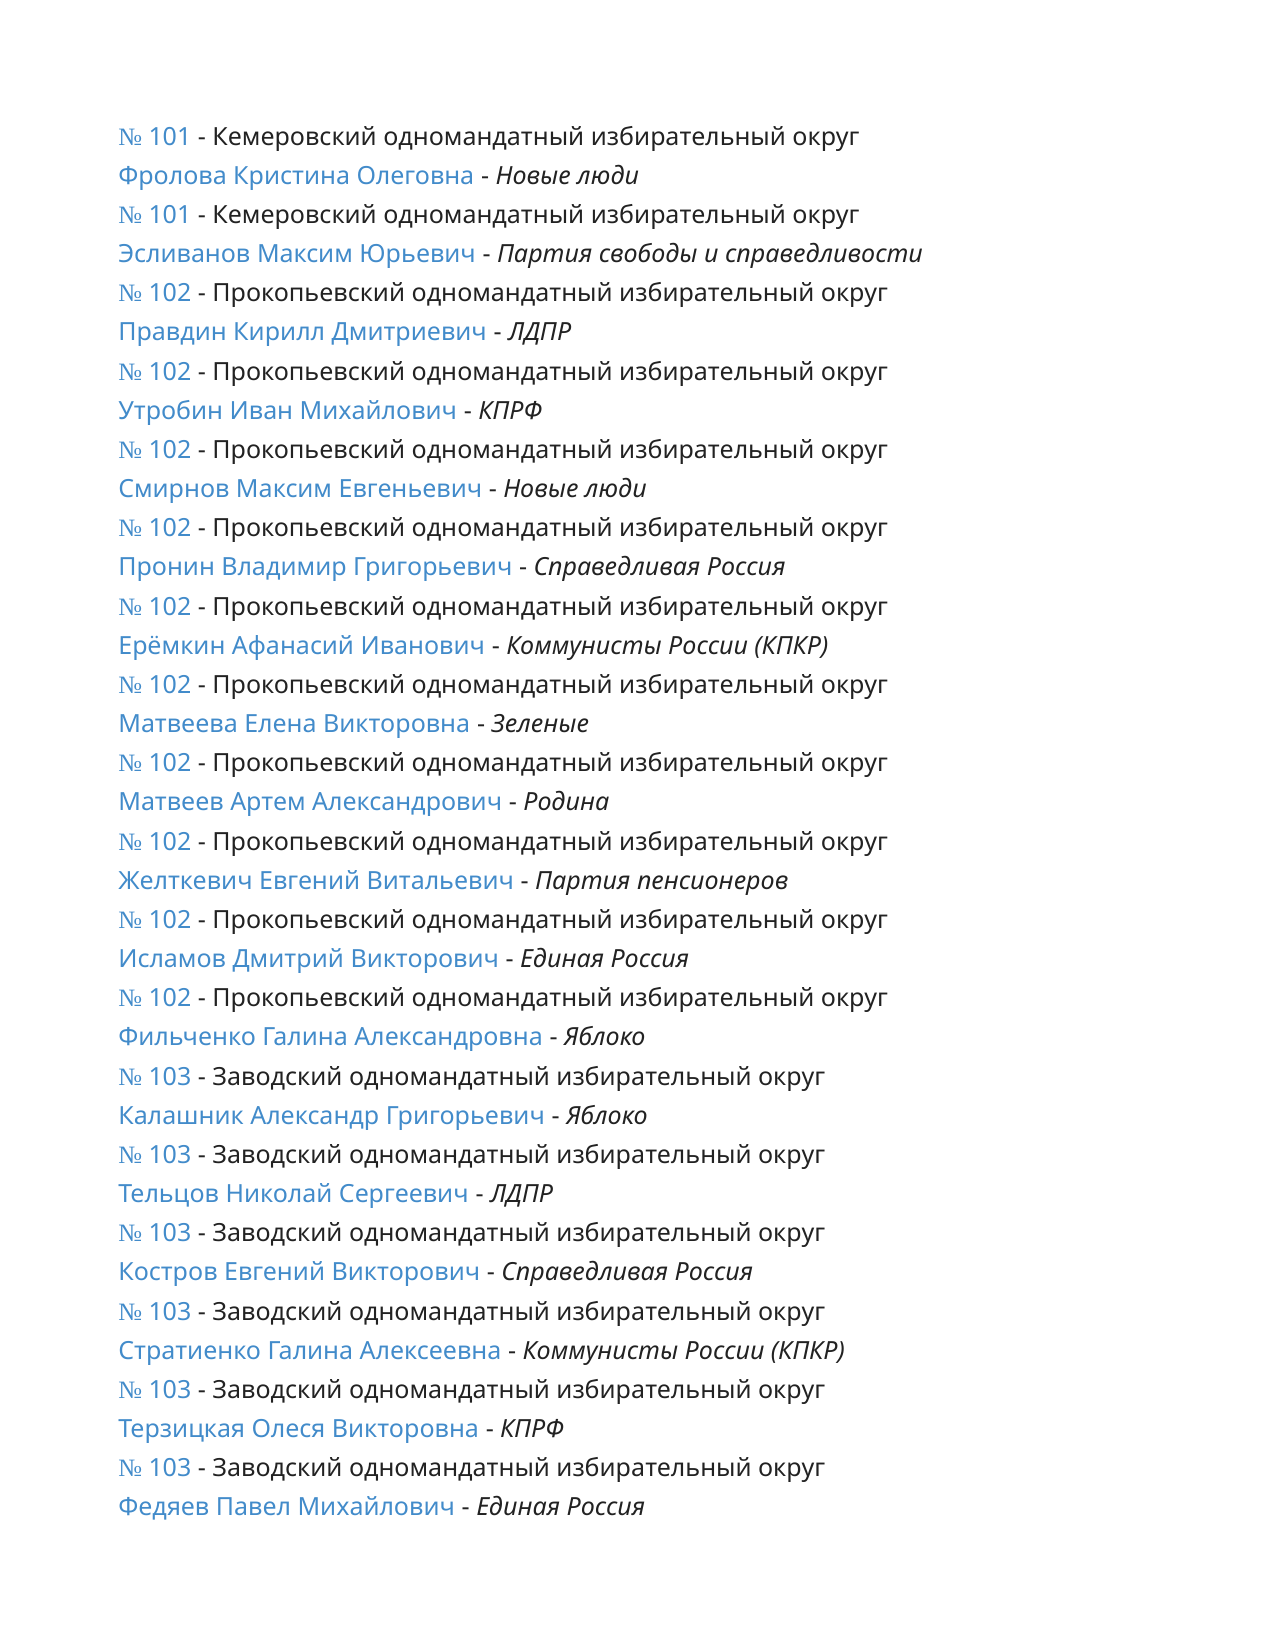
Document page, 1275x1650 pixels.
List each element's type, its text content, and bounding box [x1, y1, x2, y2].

text № 101 - Кемеровский одномандатный избирательный округ [118, 118, 1157, 152]
text Правдин Кирилл Дмитриевич - ЛДПР [118, 314, 1157, 348]
text № 101 - Кемеровский одномандатный избирательный округ [118, 196, 1157, 231]
text № 102 - Прокопьевский одномандатный избирательный округ [118, 745, 1157, 779]
text № 102 - Прокопьевский одномандатный избирательный округ [118, 431, 1157, 466]
text № 102 - Прокопьевский одномандатный избирательный округ [118, 588, 1157, 622]
text № 102 - Прокопьевский одномандатный избирательный округ [118, 353, 1157, 387]
text Матвеева Елена Викторовна - Зеленые [118, 706, 1157, 740]
text № 103 - Заводский одномандатный избирательный округ [118, 1293, 1157, 1327]
text № 102 - Прокопьевский одномандатный избирательный округ [118, 275, 1157, 309]
text Желткевич Евгений Витальевич - Партия пенсионеров [118, 862, 1157, 896]
text Тельцов Николай Сергеевич - ЛДПР [118, 1176, 1157, 1210]
text № 102 - Прокопьевский одномандатный избирательный округ [118, 980, 1157, 1014]
text Пронин Владимир Григорьевич - Справедливая Россия [118, 549, 1157, 583]
text № 103 - Заводский одномандатный избирательный округ [118, 1215, 1157, 1249]
text Утробин Иван Михайлович - КПРФ [118, 392, 1157, 426]
text Исламов Дмитрий Викторович - Единая Россия [118, 941, 1157, 975]
text Смирнов Максим Евгеньевич - Новые люди [118, 471, 1157, 505]
text Ерёмкин Афанасий Иванович - Коммунисты России (КПКР) [118, 627, 1157, 661]
text № 102 - Прокопьевский одномандатный избирательный округ [118, 901, 1157, 936]
text Фильченко Галина Александровна - Яблоко [118, 1019, 1157, 1053]
text № 103 - Заводский одномандатный избирательный округ [118, 1371, 1157, 1406]
text № 102 - Прокопьевский одномандатный избирательный округ [118, 666, 1157, 701]
text Стратиенко Галина Алексеевна - Коммунисты России (КПКР) [118, 1332, 1157, 1366]
text № 103 - Заводский одномандатный избирательный округ [118, 1136, 1157, 1171]
text Матвеев Артем Александрович - Родина [118, 784, 1157, 818]
text № 102 - Прокопьевский одномандатный избирательный округ [118, 823, 1157, 857]
text Эсливанов Максим Юрьевич - Партия свободы и справедливости [118, 236, 1157, 270]
text № 103 - Заводский одномандатный избирательный округ [118, 1450, 1157, 1484]
text Терзицкая Олеся Викторовна - КПРФ [118, 1411, 1157, 1445]
text № 103 - Заводский одномандатный избирательный округ [118, 1058, 1157, 1092]
text № 102 - Прокопьевский одномандатный избирательный округ [118, 510, 1157, 544]
text Калашник Александр Григорьевич - Яблоко [118, 1097, 1157, 1131]
text Костров Евгений Викторович - Справедливая Россия [118, 1254, 1157, 1288]
text Фролова Кристина Олеговна - Новые люди [118, 157, 1157, 191]
text Федяев Павел Михайлович - Единая Россия [118, 1489, 1157, 1523]
